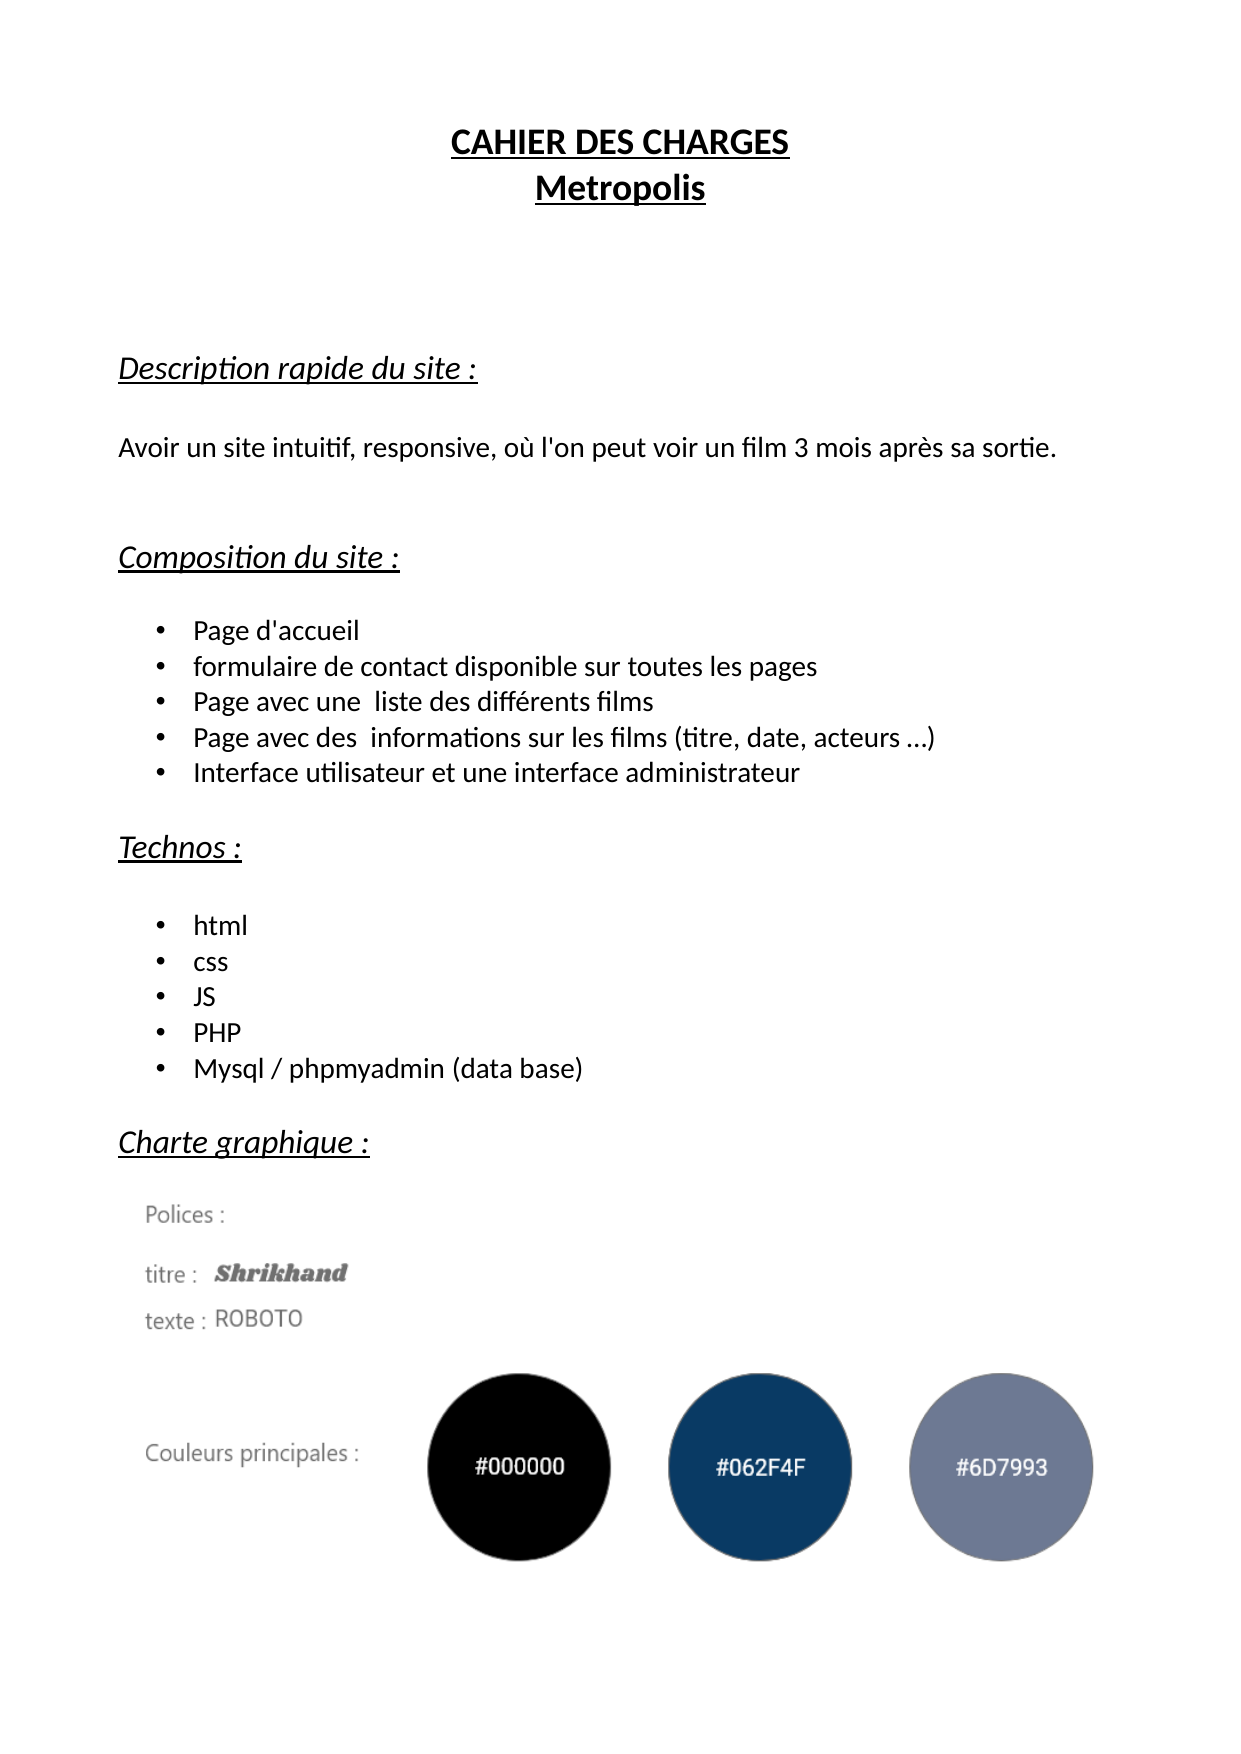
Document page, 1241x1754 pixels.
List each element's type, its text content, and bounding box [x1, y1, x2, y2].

text Technos : [118, 826, 1122, 866]
list css [156, 943, 1122, 978]
text Metropolis [118, 164, 1122, 210]
list Mysql / phpmyadmin (data base) [156, 1050, 1122, 1085]
list Page avec une liste des différents films [156, 683, 1122, 719]
list formulaire de contact disponible sur toutes les pages [156, 648, 1122, 683]
picture [137, 1185, 1107, 1581]
text Charte graphique : [118, 1121, 1122, 1162]
text Composition du site : [118, 536, 1122, 576]
text Description rapide du site : [118, 347, 1122, 388]
text Avoir un site intuitif, responsive, où l'on peut voir un film 3 mois après sa sortie. [118, 429, 1122, 464]
list html [156, 907, 1122, 943]
list Page d'accueil [156, 612, 1122, 648]
text CAHIER DES CHARGES [118, 118, 1122, 164]
list PHP [156, 1014, 1122, 1050]
list Interface utilisateur et une interface administrateur [156, 754, 1122, 790]
list Page avec des informations sur les films (titre, date, acteurs …) [156, 719, 1122, 754]
list JS [156, 978, 1122, 1014]
